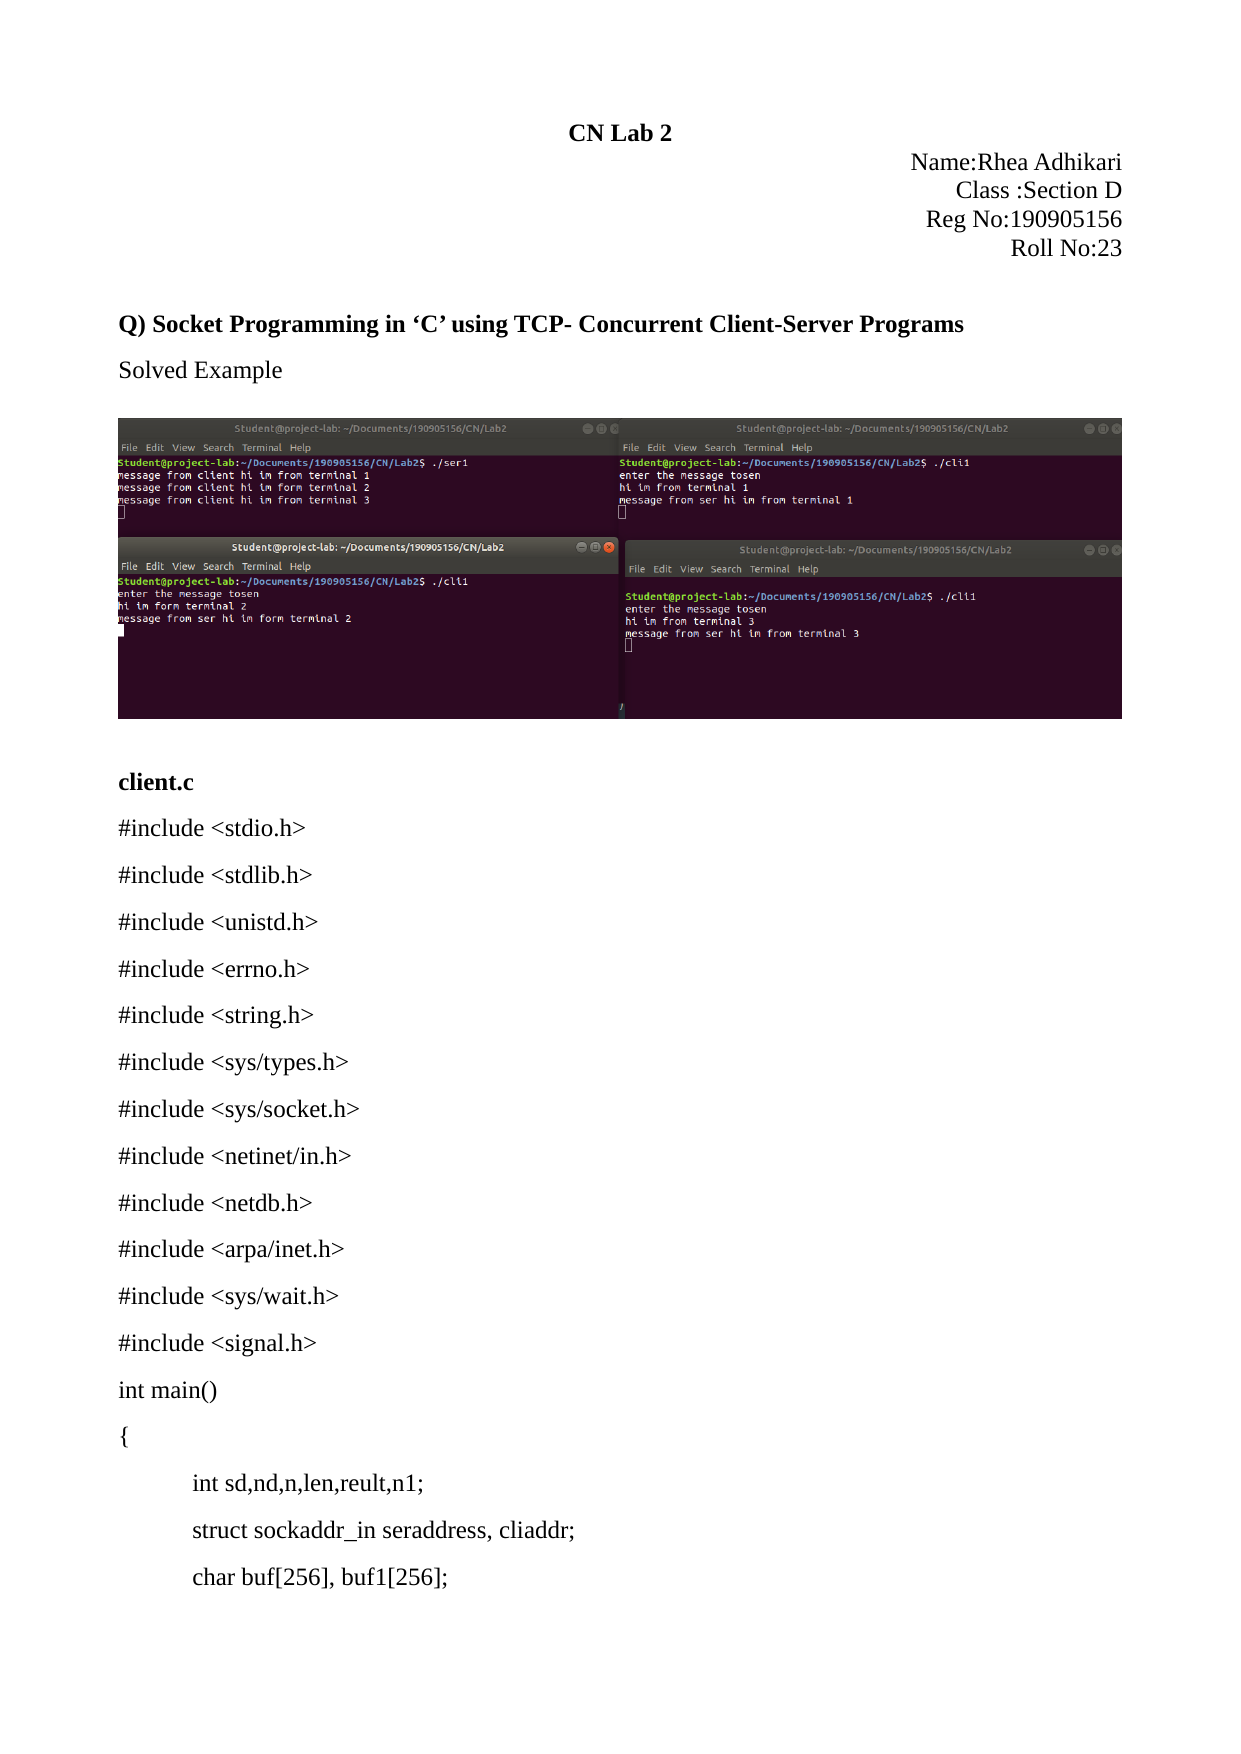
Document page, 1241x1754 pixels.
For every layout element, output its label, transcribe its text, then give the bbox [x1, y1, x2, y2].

text #include <sys/types.h> [118, 1047, 1122, 1076]
text char buf[256], buf1[256]; [118, 1562, 1122, 1591]
text Reg No:190905156 [118, 204, 1122, 233]
text #include <arpa/inet.h> [118, 1234, 1122, 1263]
text #include <sys/socket.h> [118, 1094, 1122, 1123]
text #include <sys/wait.h> [118, 1281, 1122, 1310]
text Class :Section D [118, 176, 1122, 204]
text #include <string.h> [118, 1001, 1122, 1029]
picture [118, 418, 1122, 719]
text { [118, 1421, 1122, 1450]
text Solved Example [118, 355, 1122, 384]
text #include <stdlib.h> [118, 860, 1122, 889]
text #include <unistd.h> [118, 907, 1122, 936]
text Q) Socket Programming in ‘C’ using TCP- Concurrent Client-Server Programs [118, 309, 1122, 337]
text #include <errno.h> [118, 954, 1122, 982]
text Name:Rhea Adhikari [118, 147, 1122, 176]
text #include <stdio.h> [118, 813, 1122, 842]
text int sd,nd,n,len,reult,n1; [118, 1468, 1122, 1497]
text client.c [118, 767, 1122, 795]
text #include <netinet/in.h> [118, 1141, 1122, 1169]
text struct sockaddr_in seraddress, cliaddr; [118, 1515, 1122, 1544]
text #include <netdb.h> [118, 1188, 1122, 1216]
text Roll No:23 [118, 233, 1122, 262]
text CN Lab 2 [118, 118, 1122, 147]
text #include <signal.h> [118, 1328, 1122, 1357]
text int main() [118, 1375, 1122, 1403]
